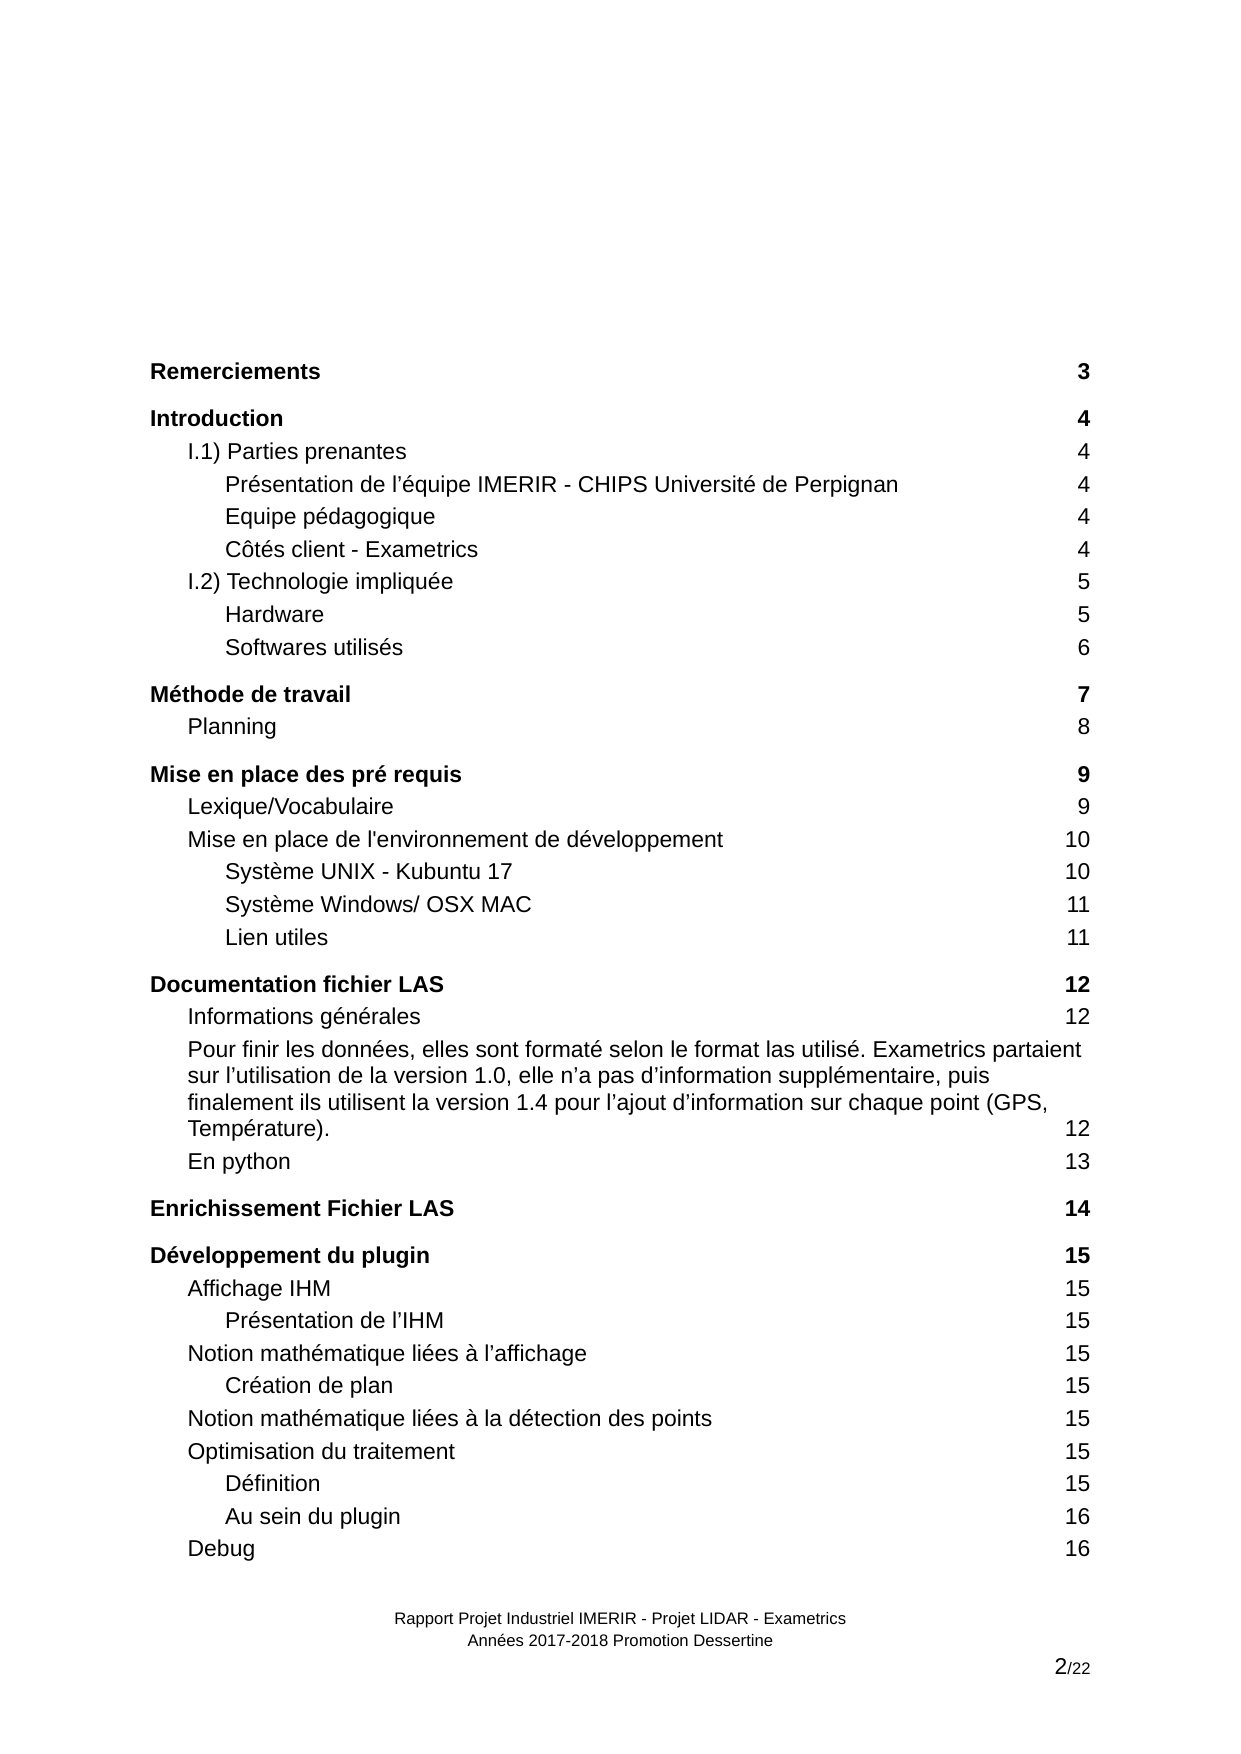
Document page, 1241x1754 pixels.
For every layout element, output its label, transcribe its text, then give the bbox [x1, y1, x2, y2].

text Informations générales 12 [187, 1003, 1090, 1030]
text Présentation de l’équipe IMERIR - CHIPS Université de Perpignan 4 [225, 471, 1090, 497]
text Système Windows/ OSX MAC 11 [225, 891, 1090, 917]
text Côtés client - Exametrics 4 [225, 536, 1090, 562]
text En python 13 [187, 1148, 1090, 1174]
text Hardware 5 [225, 601, 1090, 627]
text Lien utiles 11 [225, 923, 1090, 950]
text Système UNIX - Kubuntu 17 10 [225, 858, 1090, 885]
text Définition 15 [225, 1470, 1090, 1497]
text Pour finir les données, elles sont formaté selon le format las utilisé. Exametrics partaient sur l’utilisation de la version 1.0, elle n’a pas d’information supplémentaire, puis finalement ils utilisent la version 1.4 pour l’ajout d’information sur chaque point (GPS, Température). 12 [187, 1036, 1090, 1141]
text Mise en place des pré requis 9 [150, 761, 1090, 787]
text Lexique/Vocabulaire 9 [187, 793, 1090, 819]
text Mise en place de l'environnement de développement 10 [187, 826, 1090, 852]
text Au sein du plugin 16 [225, 1503, 1090, 1529]
text I.1) Parties prenantes 4 [187, 438, 1090, 464]
text Notion mathématique liées à la détection des points 15 [187, 1405, 1090, 1431]
text Méthode de travail 7 [150, 681, 1090, 707]
text Debug 16 [187, 1535, 1090, 1562]
text Introduction 4 [150, 405, 1090, 432]
text Equipe pédagogique 4 [225, 503, 1090, 529]
text Affichage IHM 15 [187, 1274, 1090, 1301]
text Enrichissement Fichier LAS 14 [150, 1195, 1090, 1221]
text Softwares utilisés 6 [225, 633, 1090, 660]
text Planning 8 [187, 713, 1090, 740]
text Remerciements 3 [150, 358, 1090, 384]
text Création de plan 15 [225, 1372, 1090, 1399]
text I.2) Technologie impliquée 5 [187, 568, 1090, 595]
text Optimisation du traitement 15 [187, 1438, 1090, 1464]
text Présentation de l’IHM 15 [225, 1307, 1090, 1333]
text Notion mathématique liées à l’affichage 15 [187, 1340, 1090, 1366]
text Documentation fichier LAS 12 [150, 971, 1090, 997]
text Développement du plugin 15 [150, 1242, 1090, 1268]
